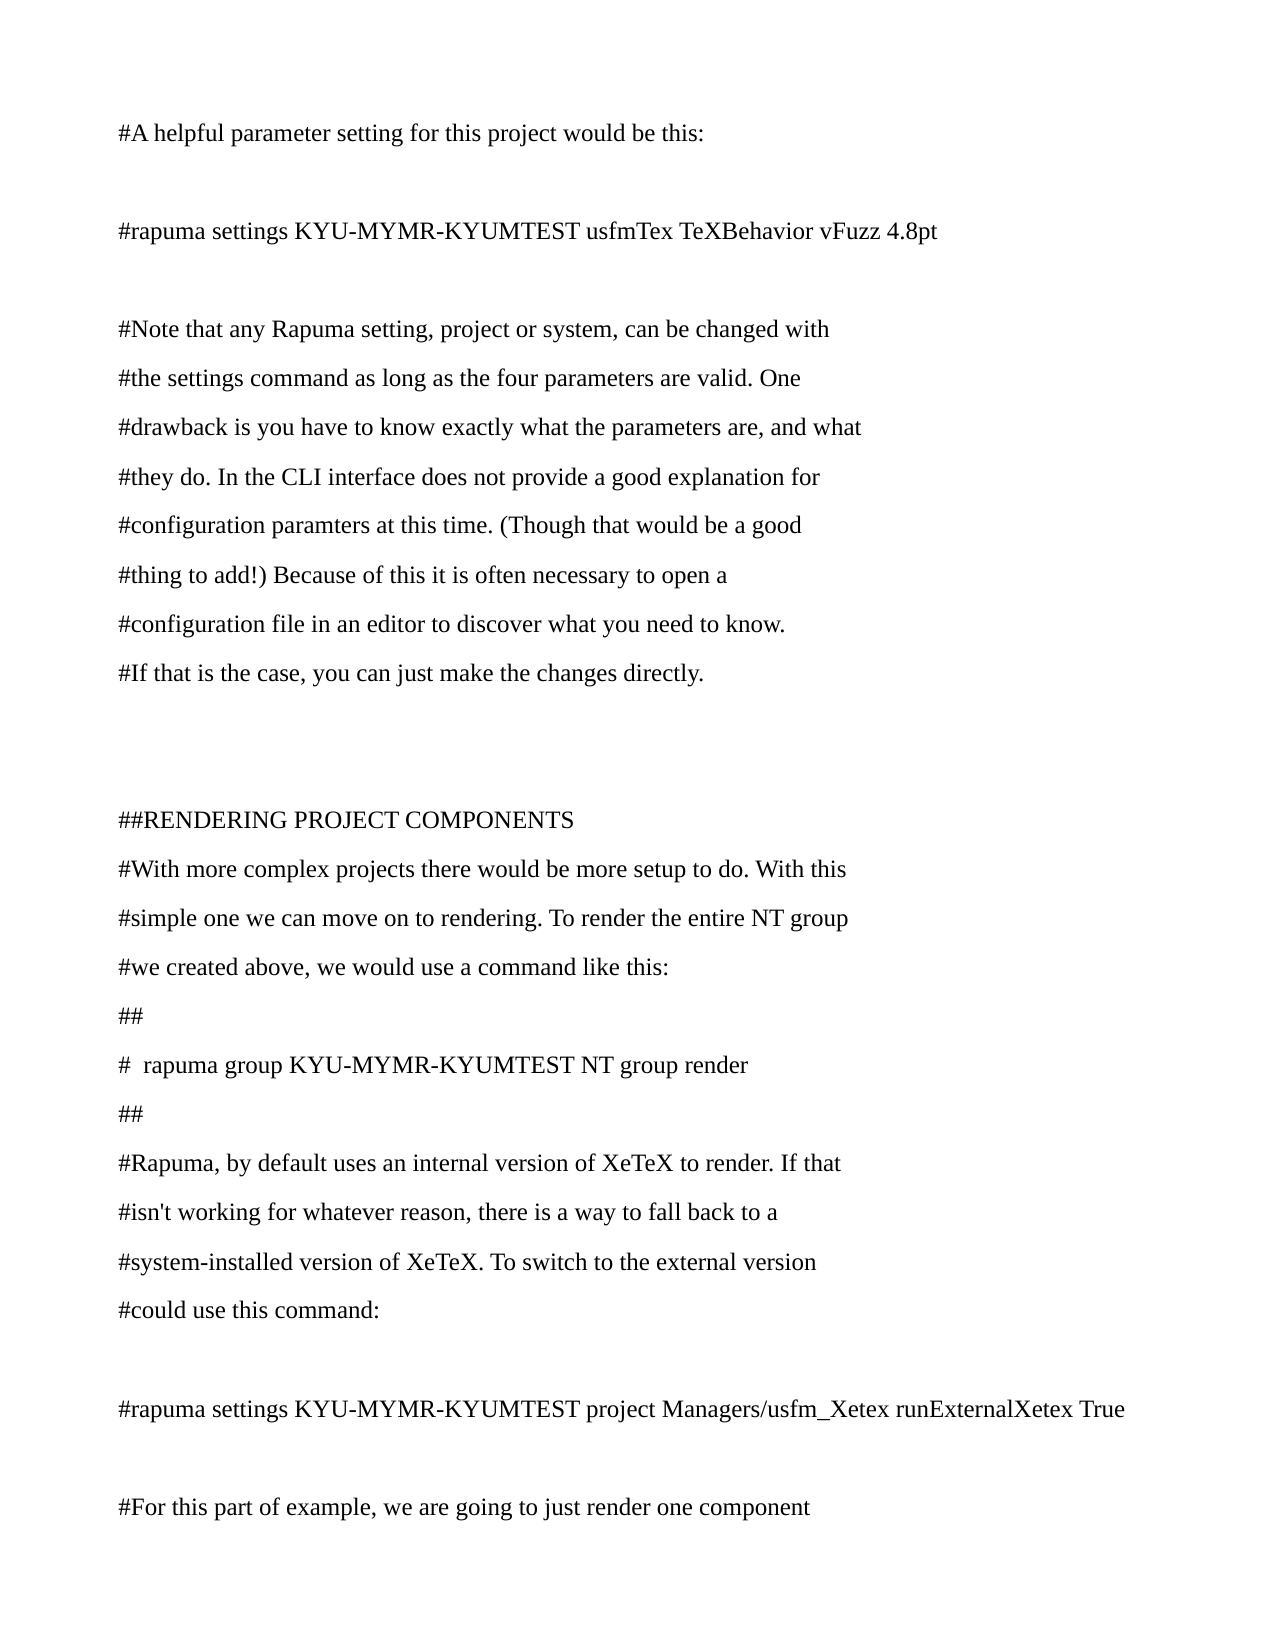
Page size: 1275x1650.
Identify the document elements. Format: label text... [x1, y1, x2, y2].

text #simple one we can move on to rendering. To render the entire NT group [118, 903, 1157, 932]
text #configuration file in an editor to discover what you need to know. [118, 609, 1157, 637]
text #Rapuma, by default uses an internal version of XeTeX to render. If that [118, 1148, 1157, 1177]
text #Note that any Rapuma setting, project or system, can be changed with [118, 314, 1157, 343]
text ## [118, 1001, 1157, 1030]
text #we created above, we would use a command like this: [118, 952, 1157, 981]
text #thing to add!) Because of this it is often necessary to open a [118, 560, 1157, 588]
text #A helpful parameter setting for this project would be this: [118, 118, 1157, 147]
text ##RENDERING PROJECT COMPONENTS [118, 805, 1157, 834]
text #drawback is you have to know exactly what the parameters are, and what [118, 412, 1157, 441]
text #configuration paramters at this time. (Though that would be a good [118, 511, 1157, 539]
text #For this part of example, we are going to just render one component [118, 1492, 1157, 1521]
text #could use this command: [118, 1296, 1157, 1324]
text #rapuma settings KYU-MYMR-KYUMTEST usfmTex TeXBehavior vFuzz 4.8pt [118, 216, 1157, 245]
text #the settings command as long as the four parameters are valid. One [118, 363, 1157, 392]
text ## [118, 1099, 1157, 1128]
text #isn't working for whatever reason, there is a way to fall back to a [118, 1197, 1157, 1226]
text #system-installed version of XeTeX. To switch to the external version [118, 1247, 1157, 1275]
text #With more complex projects there would be more setup to do. With this [118, 854, 1157, 883]
text #they do. In the CLI interface does not provide a good explanation for [118, 462, 1157, 490]
text #rapuma settings KYU-MYMR-KYUMTEST project Managers/usfm_Xetex runExternalXetex True [118, 1394, 1157, 1422]
text #If that is the case, you can just make the changes directly. [118, 658, 1157, 687]
text # rapuma group KYU-MYMR-KYUMTEST NT group render [118, 1050, 1157, 1079]
